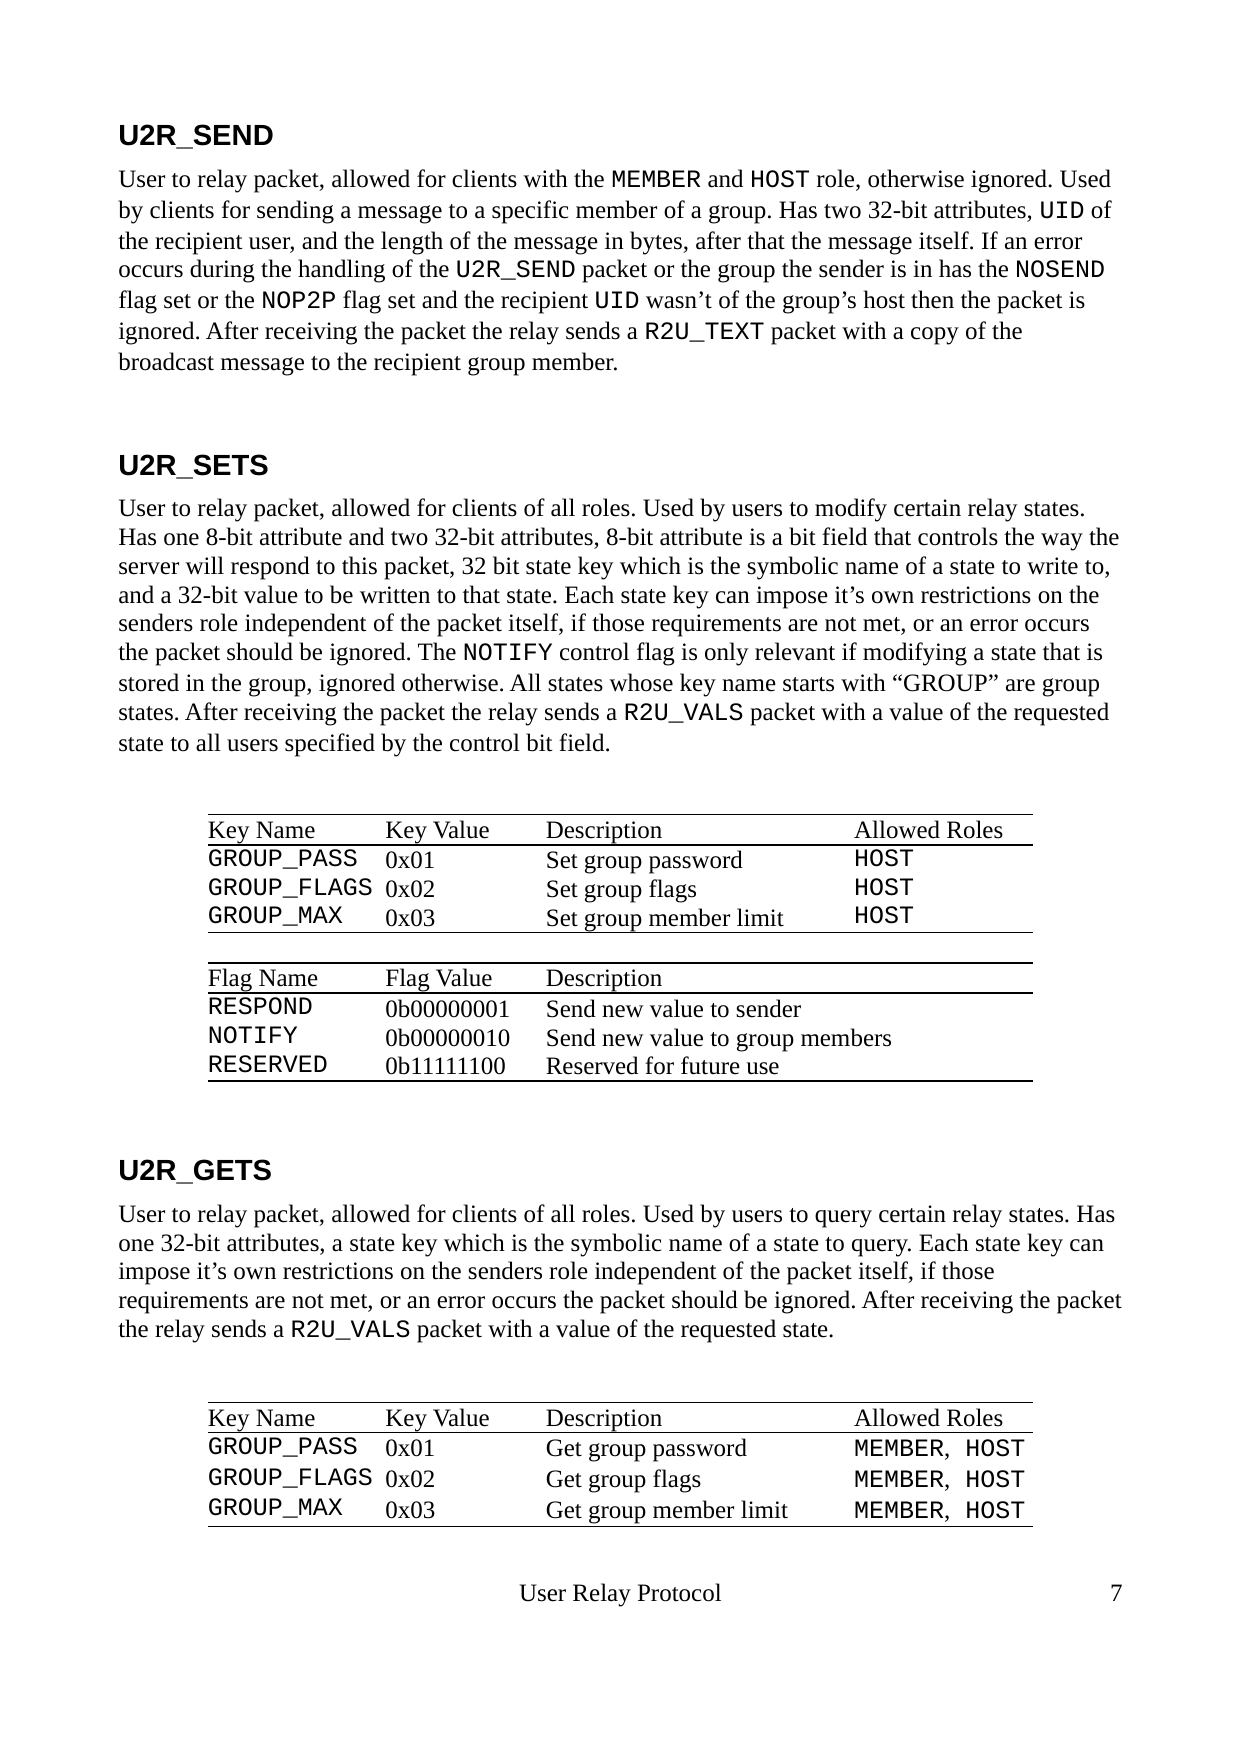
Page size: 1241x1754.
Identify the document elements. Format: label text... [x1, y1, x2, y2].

table_header Flag Name [208, 964, 385, 992]
table_cell 0b00000001 [385, 994, 546, 1023]
table_cell 0x03 [385, 903, 546, 932]
table_cell 0b11111100 [385, 1051, 546, 1080]
table_cell GROUP_MAX [208, 1495, 385, 1526]
table_cell HOST [854, 874, 1033, 903]
table_cell GROUP_PASS [208, 1433, 385, 1464]
subtitle U2R_GETS [118, 1153, 1122, 1186]
table_cell GROUP_MAX [208, 903, 385, 932]
table_cell GROUP_FLAGS [208, 874, 385, 903]
table_cell GROUP_FLAGS [208, 1464, 385, 1495]
subtitle U2R_SETS [118, 447, 1122, 481]
text User to relay packet, allowed for clients with the MEMBER and HOST role, otherwise ignored. Used by clients for sending a message to a specific member of a group. Has two 32-bit attributes, UID of the recipient user, and the length of the message in bytes, after that the message itself. If an error occurs during the handling of the U2R_SEND packet or the group the sender is in has the NOSEND flag set or the NOP2P flag set and the recipient UID wasn’t of the group’s host then the packet is ignored. After receiving the packet the relay sends a R2U_TEXT packet with a copy of the broadcast message to the recipient group member. [118, 164, 1122, 376]
table_header Key Name [208, 1403, 385, 1432]
table_cell 0x01 [385, 846, 546, 874]
table_header Allowed Roles [854, 815, 1033, 844]
table_header Description [546, 815, 854, 844]
table_cell Get group password [546, 1433, 854, 1464]
table_cell Set group member limit [546, 903, 854, 932]
text User to relay packet, allowed for clients of all roles. Used by users to modify certain relay states. Has one 8-bit attribute and two 32-bit attributes, 8-bit attribute is a bit field that controls the way the server will respond to this packet, 32 bit state key which is the symbolic name of a state to write to, and a 32-bit value to be written to that state. Each state key can impose it’s own restrictions on the senders role independent of the packet itself, if those requirements are not met, or an error occurs the packet should be ignored. The NOTIFY control flag is only relevant if modifying a state that is stored in the group, ignored otherwise. All states whose key name starts with “GROUP” are group states. After receiving the packet the relay sends a R2U_VALS packet with a value of the requested state to all users specified by the control bit field. [118, 493, 1122, 756]
table_cell HOST [854, 903, 1033, 932]
table_cell GROUP_PASS [208, 846, 385, 874]
table_cell MEMBER, HOST [854, 1495, 1033, 1526]
table_header Key Value [385, 815, 546, 844]
table_cell 0x02 [385, 874, 546, 903]
table_cell 0x02 [385, 1464, 546, 1495]
table_cell NOTIFY [208, 1023, 385, 1051]
table_cell RESERVED [208, 1051, 385, 1080]
table_cell MEMBER, HOST [854, 1464, 1033, 1495]
table_header Description [546, 964, 1033, 992]
table_header Description [546, 1403, 854, 1432]
table_cell HOST [854, 846, 1033, 874]
table_cell Set group flags [546, 874, 854, 903]
table_cell Send new value to sender [546, 994, 1033, 1023]
table_cell Get group flags [546, 1464, 854, 1495]
table_cell RESPOND [208, 994, 385, 1023]
table_cell Set group password [546, 846, 854, 874]
table_cell Reserved for future use [546, 1051, 1033, 1080]
text User to relay packet, allowed for clients of all roles. Used by users to query certain relay states. Has one 32-bit attributes, a state key which is the symbolic name of a state to query. Each state key can impose it’s own restrictions on the senders role independent of the packet itself, if those requirements are not met, or an error occurs the packet should be ignored. After receiving the packet the relay sends a R2U_VALS packet with a value of the requested state. [118, 1199, 1122, 1345]
table_cell 0x01 [385, 1433, 546, 1464]
table_header Flag Value [385, 964, 546, 992]
table_cell Send new value to group members [546, 1023, 1033, 1051]
table_cell MEMBER, HOST [854, 1433, 1033, 1464]
table_cell 0b00000010 [385, 1023, 546, 1051]
table_header Allowed Roles [854, 1403, 1033, 1432]
table_header Key Value [385, 1403, 546, 1432]
table_cell Get group member limit [546, 1495, 854, 1526]
table_cell 0x03 [385, 1495, 546, 1526]
table_header Key Name [208, 815, 385, 844]
subtitle U2R_SEND [118, 118, 1122, 152]
